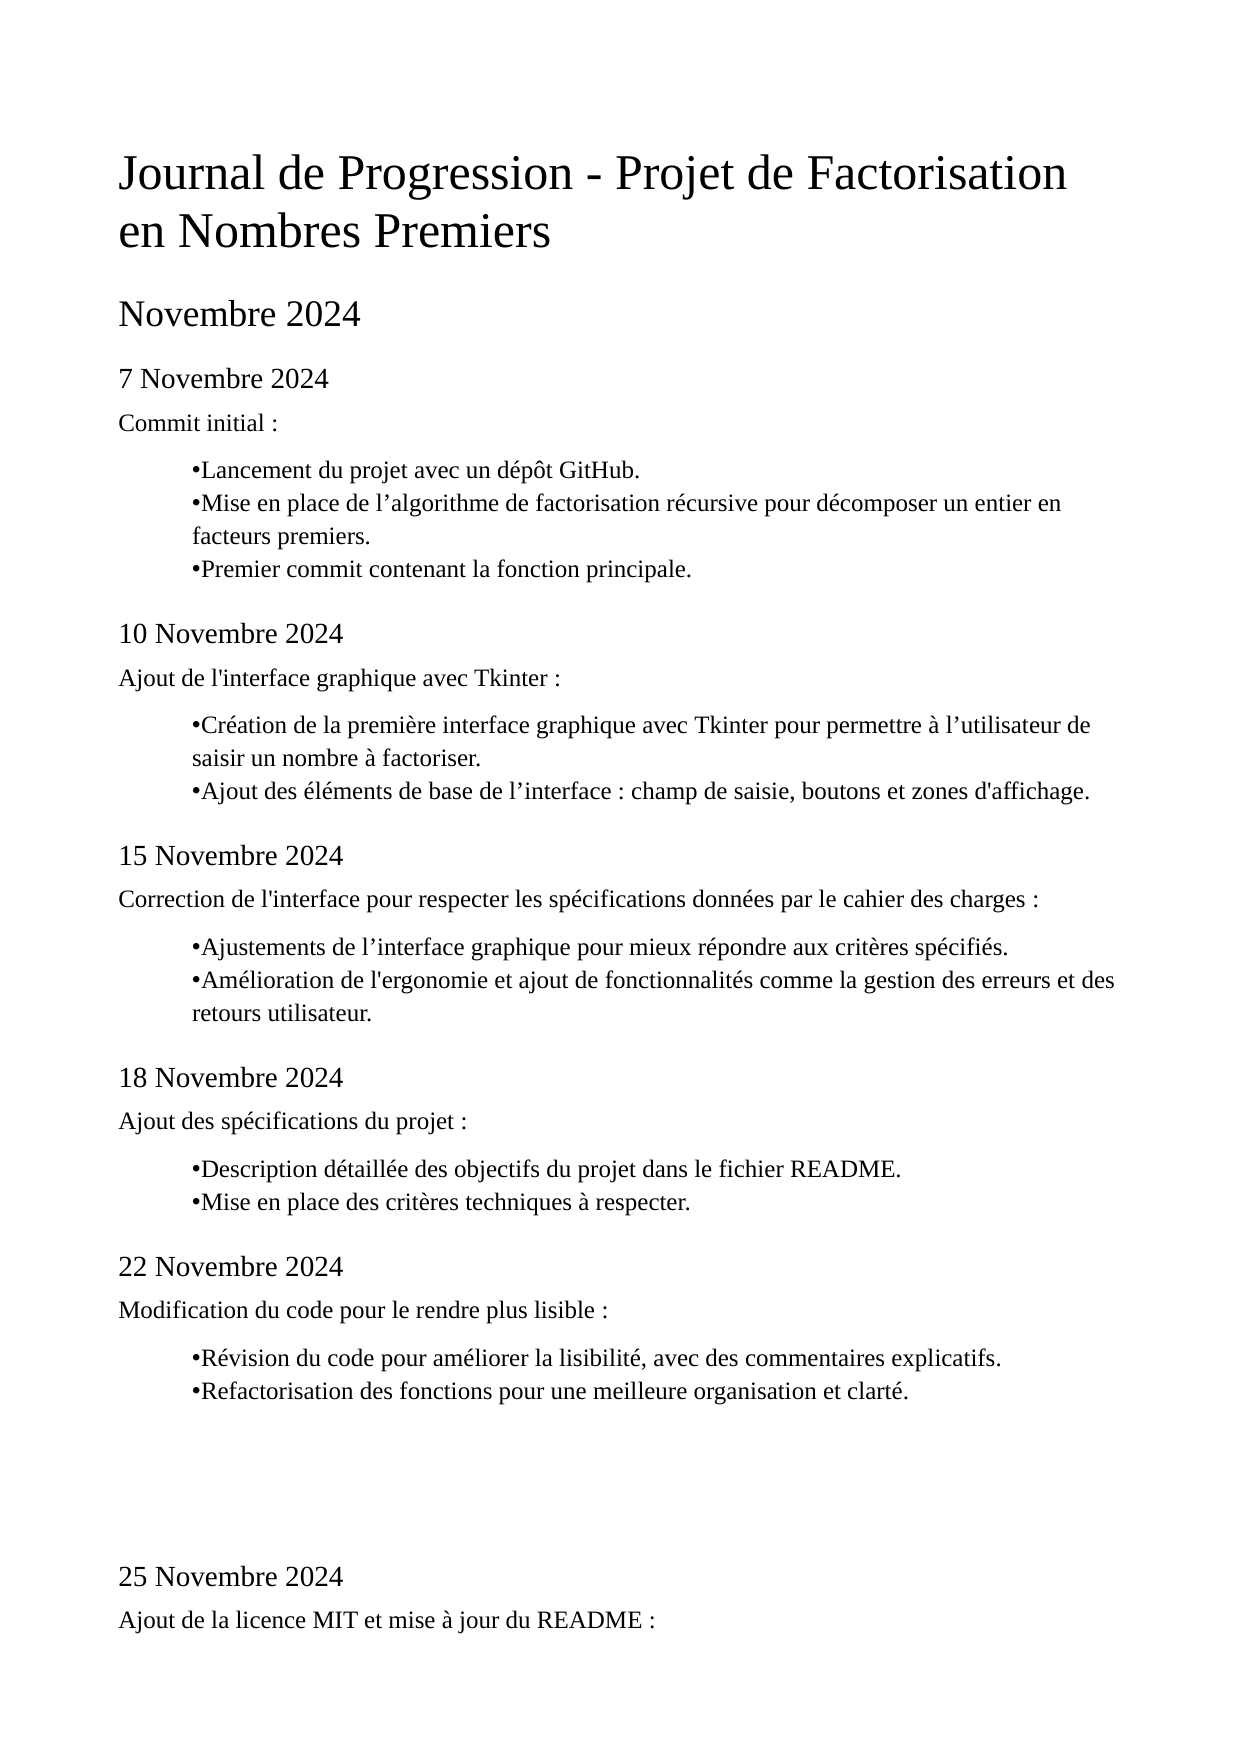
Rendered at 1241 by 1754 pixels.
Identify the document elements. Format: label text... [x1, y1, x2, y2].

list Ajout des éléments de base de l’interface : champ de saisie, boutons et zones d'affichage. [118, 776, 1122, 805]
list Mise en place des critères techniques à respecter. [118, 1187, 1122, 1216]
list Description détaillée des objectifs du projet dans le fichier README. [118, 1154, 1122, 1183]
text Modification du code pour le rendre plus lisible : [118, 1295, 1122, 1324]
subtitle 22 Novembre 2024 [118, 1249, 1122, 1283]
list Mise en place de l’algorithme de factorisation récursive pour décomposer un entier en facteurs premiers. [118, 488, 1122, 550]
list Lancement du projet avec un dépôt GitHub. [118, 455, 1122, 484]
list Création de la première interface graphique avec Tkinter pour permettre à l’utilisateur de saisir un nombre à factoriser. [118, 710, 1122, 772]
text Commit initial : [118, 408, 1122, 436]
text Correction de l'interface pour respecter les spécifications données par le cahier des charges : [118, 884, 1122, 913]
text Ajout de la licence MIT et mise à jour du README : [118, 1605, 1122, 1634]
subtitle 15 Novembre 2024 [118, 838, 1122, 872]
subtitle 10 Novembre 2024 [118, 617, 1122, 650]
list Premier commit contenant la fonction principale. [118, 554, 1122, 583]
subtitle 18 Novembre 2024 [118, 1060, 1122, 1094]
list Amélioration de l'ergonomie et ajout de fonctionnalités comme la gestion des erreurs et des retours utilisateur. [118, 965, 1122, 1027]
subtitle Novembre 2024 [118, 291, 1122, 334]
list Refactorisation des fonctions pour une meilleure organisation et clarté. [118, 1376, 1122, 1404]
subtitle 25 Novembre 2024 [118, 1559, 1122, 1593]
list Ajustements de l’interface graphique pour mieux répondre aux critères spécifiés. [118, 932, 1122, 961]
subtitle Journal de Progression - Projet de Factorisation en Nombres Premiers [118, 143, 1122, 258]
subtitle 7 Novembre 2024 [118, 362, 1122, 395]
text Ajout des spécifications du projet : [118, 1106, 1122, 1135]
text Ajout de l'interface graphique avec Tkinter : [118, 663, 1122, 691]
list Révision du code pour améliorer la lisibilité, avec des commentaires explicatifs. [118, 1343, 1122, 1372]
